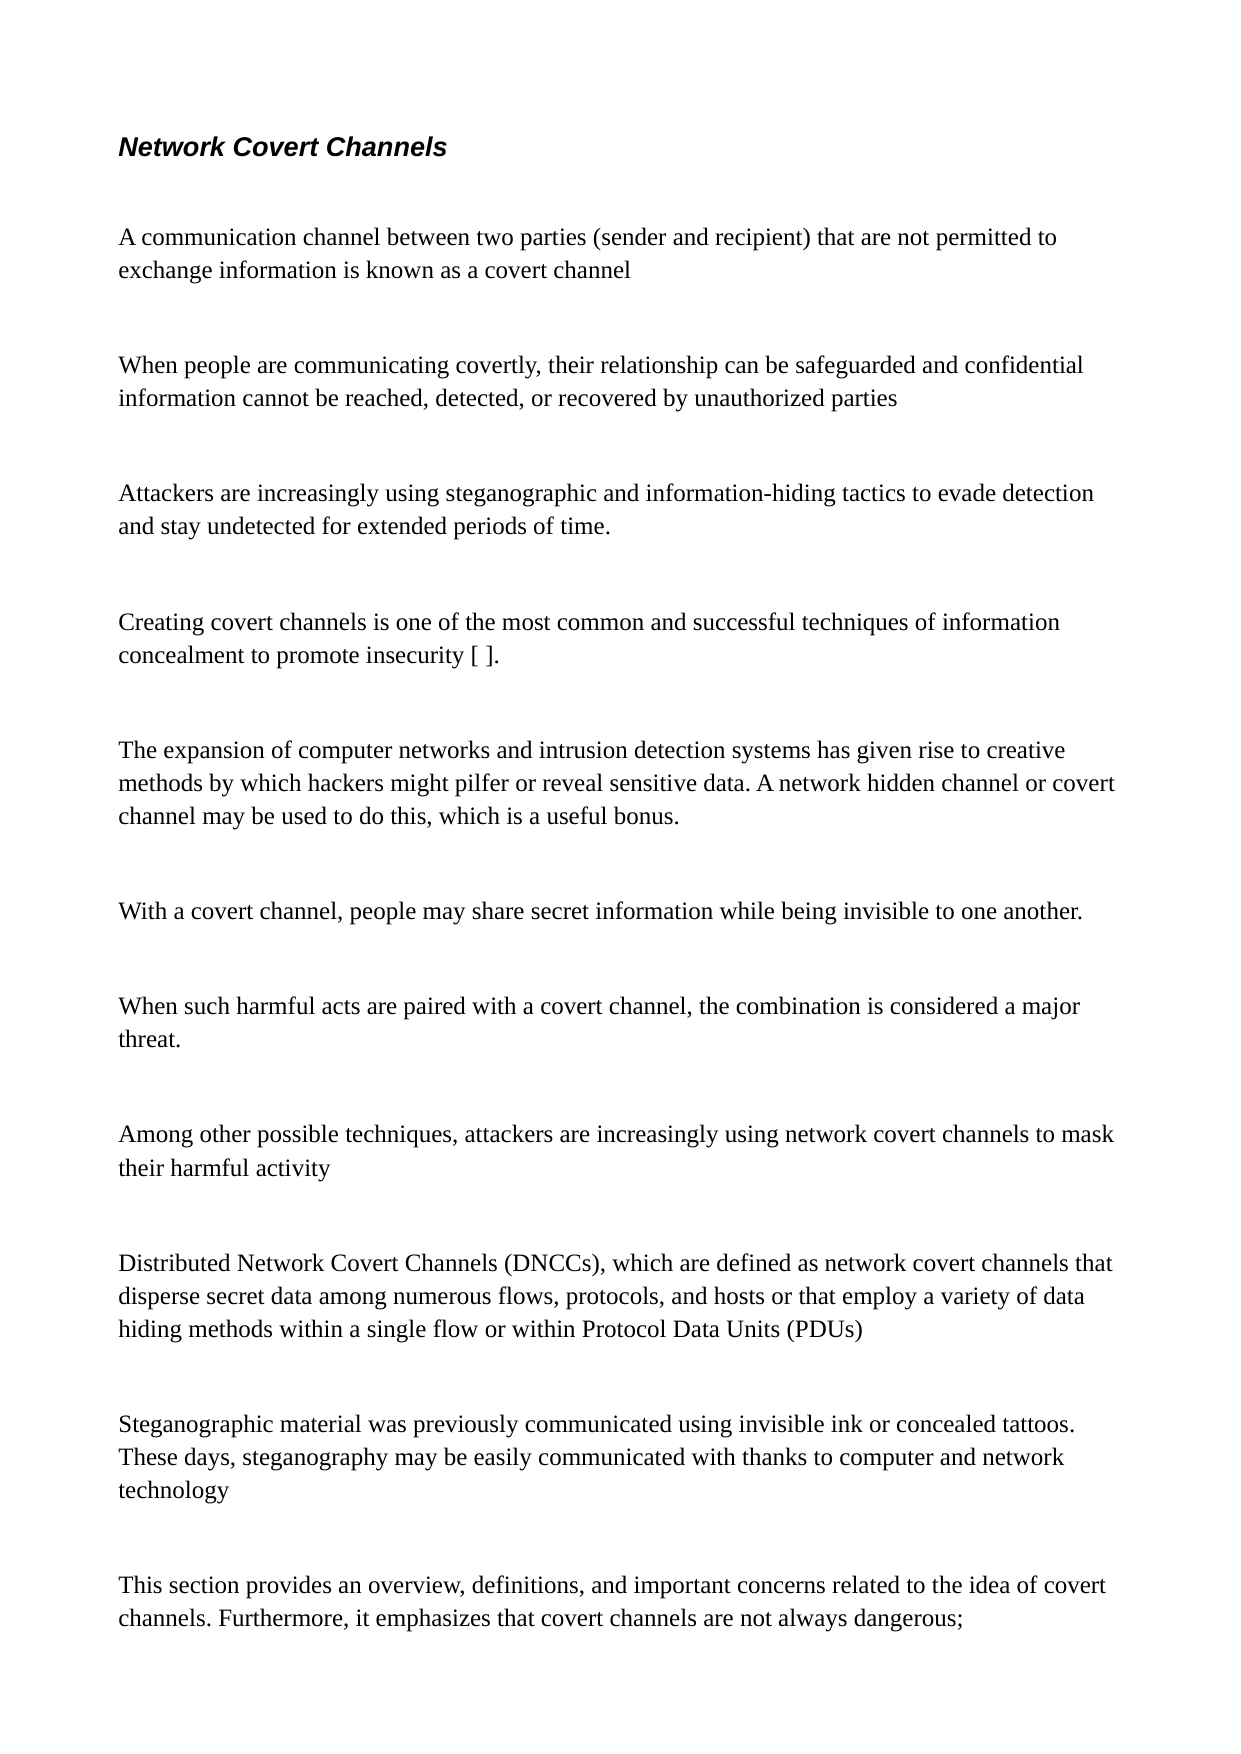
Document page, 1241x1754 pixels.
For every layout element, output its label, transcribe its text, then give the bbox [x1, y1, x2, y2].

subtitle Network Covert Channels [118, 131, 1122, 162]
text Distributed Network Covert Channels (DNCCs), which are defined as network covert channels that disperse secret data among numerous flows, protocols, and hosts or that employ a variety of data hiding methods within a single flow or within Protocol Data Units (PDUs) [118, 1248, 1122, 1343]
text Creating covert channels is one of the most common and successful techniques of information concealment to promote insecurity [ ]. [118, 607, 1122, 668]
text Steganographic material was previously communicated using invisible ink or concealed tattoos. These days, steganography may be easily communicated with thanks to computer and network technology [118, 1409, 1122, 1504]
text Among other possible techniques, attackers are increasingly using network covert channels to mask their harmful activity [118, 1119, 1122, 1181]
text When such harmful acts are paired with a covert channel, the combination is considered a major threat. [118, 991, 1122, 1053]
text A communication channel between two parties (sender and recipient) that are not permitted to exchange information is known as a covert channel [118, 222, 1122, 284]
text The expansion of computer networks and intrusion detection systems has given rise to creative methods by which hackers might pilfer or reveal sensitive data. A network hidden channel or covert channel may be used to do this, which is a useful bonus. [118, 735, 1122, 830]
text When people are communicating covertly, their relationship can be safeguarded and confidential information cannot be reached, detected, or recovered by unauthorized parties [118, 350, 1122, 412]
text Attackers are increasingly using steganographic and information-hiding tactics to evade detection and stay undetected for extended periods of time. [118, 478, 1122, 540]
text This section provides an overview, definitions, and important concerns related to the idea of covert channels. Furthermore, it emphasizes that covert channels are not always dangerous; [118, 1570, 1122, 1632]
text With a covert channel, people may share secret information while being invisible to one another. [118, 896, 1122, 925]
